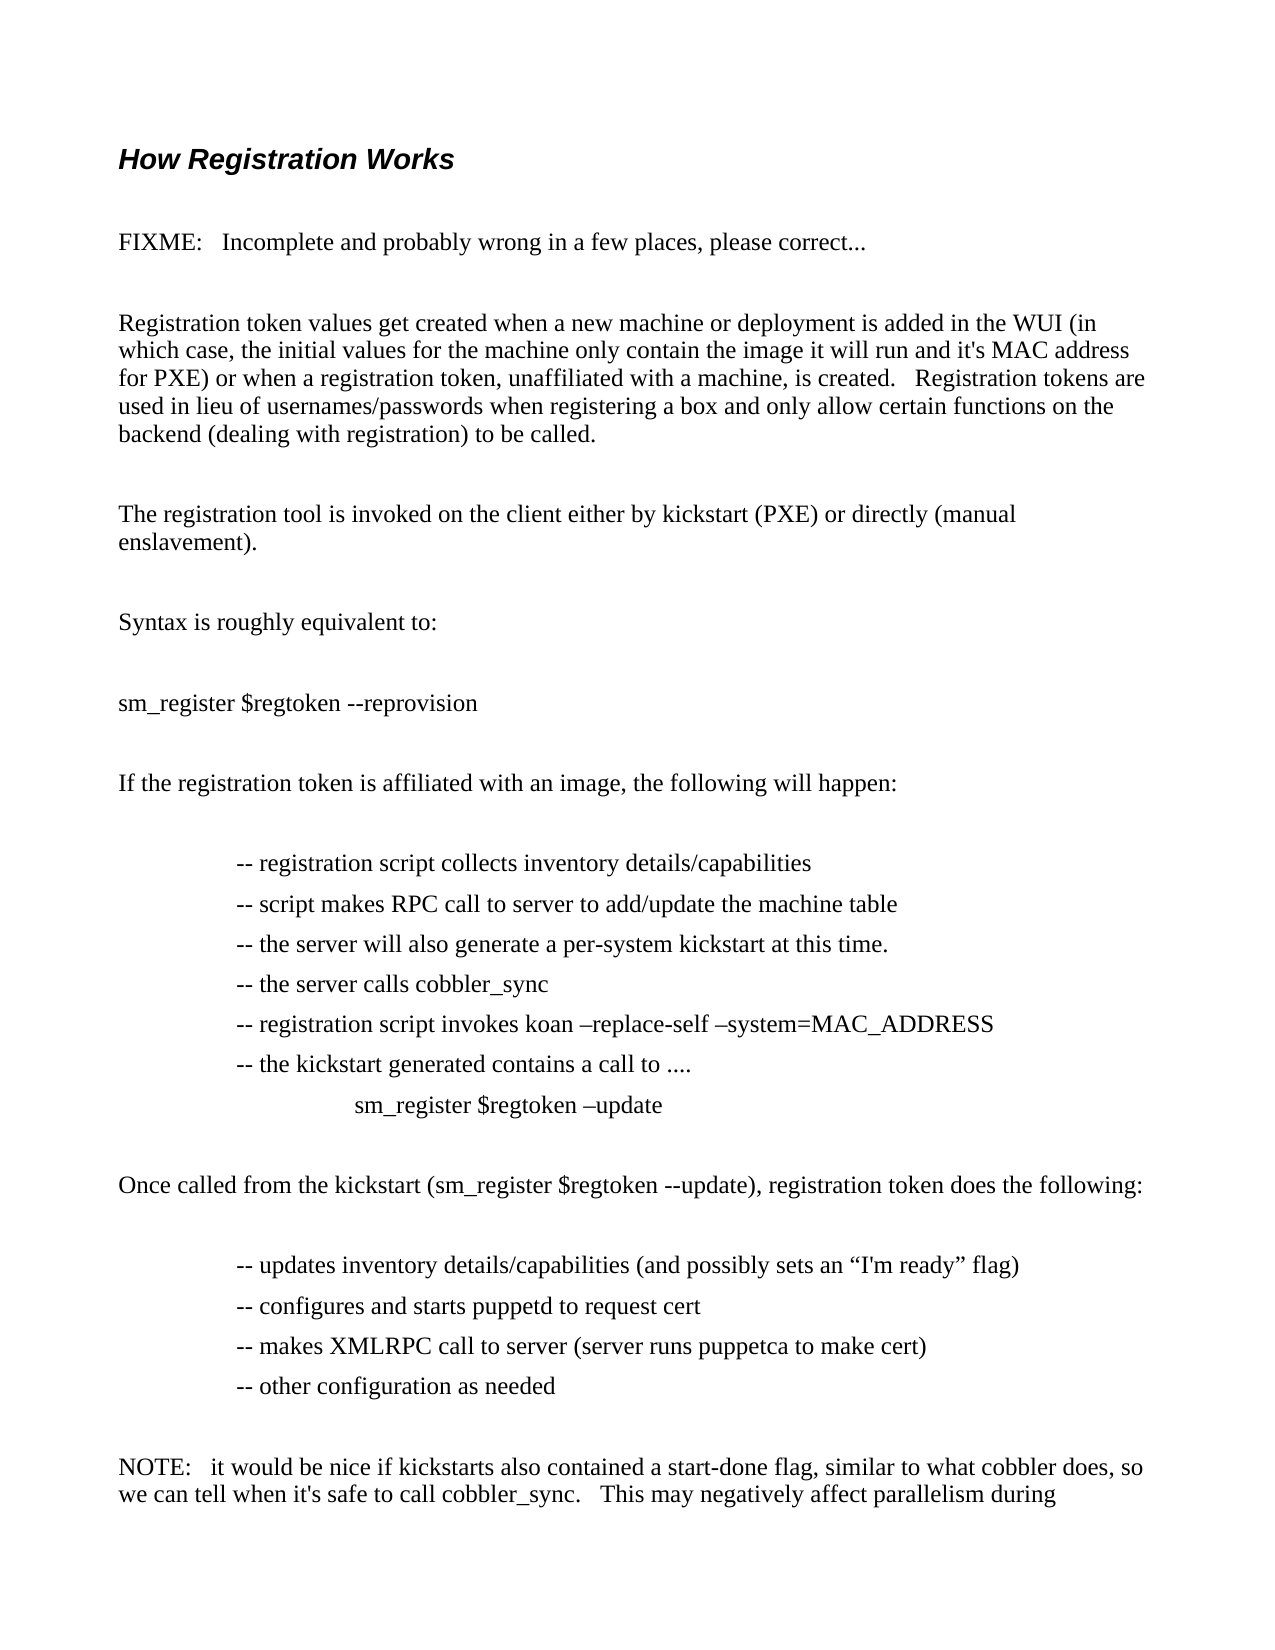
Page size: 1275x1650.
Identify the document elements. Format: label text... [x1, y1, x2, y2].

subtitle How Registration Works [118, 143, 1157, 176]
text NOTE: it would be nice if kickstarts also contained a start-done flag, similar to what cobbler does, so we can tell when it's safe to call cobbler_sync. This may negatively affect parallelism during [118, 1453, 1157, 1508]
text -- makes XMLRPC call to server (server runs puppetca to make cert) [118, 1332, 1157, 1360]
text Registration token values get created when a new machine or deployment is added in the WUI (in which case, the initial values for the machine only contain the image it will run and it's MAC address for PXE) or when a registration token, unaffiliated with a machine, is created. Registration tokens are used in lieu of usernames/passwords when registering a box and only allow certain functions on the backend (dealing with registration) to be called. [118, 309, 1157, 447]
text -- the server will also generate a per-system kickstart at this time. [118, 930, 1157, 958]
text -- the server calls cobbler_sync [118, 970, 1157, 998]
text -- configures and starts puppetd to request cert [118, 1292, 1157, 1319]
text -- other configuration as needed [118, 1372, 1157, 1400]
text -- registration script collects inventory details/capabilities [118, 849, 1157, 877]
text Syntax is roughly equivalent to: [118, 608, 1157, 636]
text The registration tool is invoked on the client either by kickstart (PXE) or directly (manual enslavement). [118, 500, 1157, 556]
text Once called from the kickstart (sm_register $regtoken --update), registration token does the following: [118, 1171, 1157, 1199]
text sm_register $regtoken --reprovision [118, 689, 1157, 716]
text -- the kickstart generated contains a call to .... [118, 1051, 1157, 1078]
text sm_register $regtoken –update [118, 1091, 1157, 1118]
text -- updates inventory details/capabilities (and possibly sets an “I'm ready” flag) [118, 1252, 1157, 1279]
text -- script makes RPC call to server to add/update the machine table [118, 890, 1157, 917]
text If the registration token is affiliated with an image, the following will happen: [118, 769, 1157, 797]
text -- registration script invokes koan –replace-self –system=MAC_ADDRESS [118, 1010, 1157, 1038]
text FIXME: Incomplete and probably wrong in a few places, please correct... [118, 228, 1157, 256]
